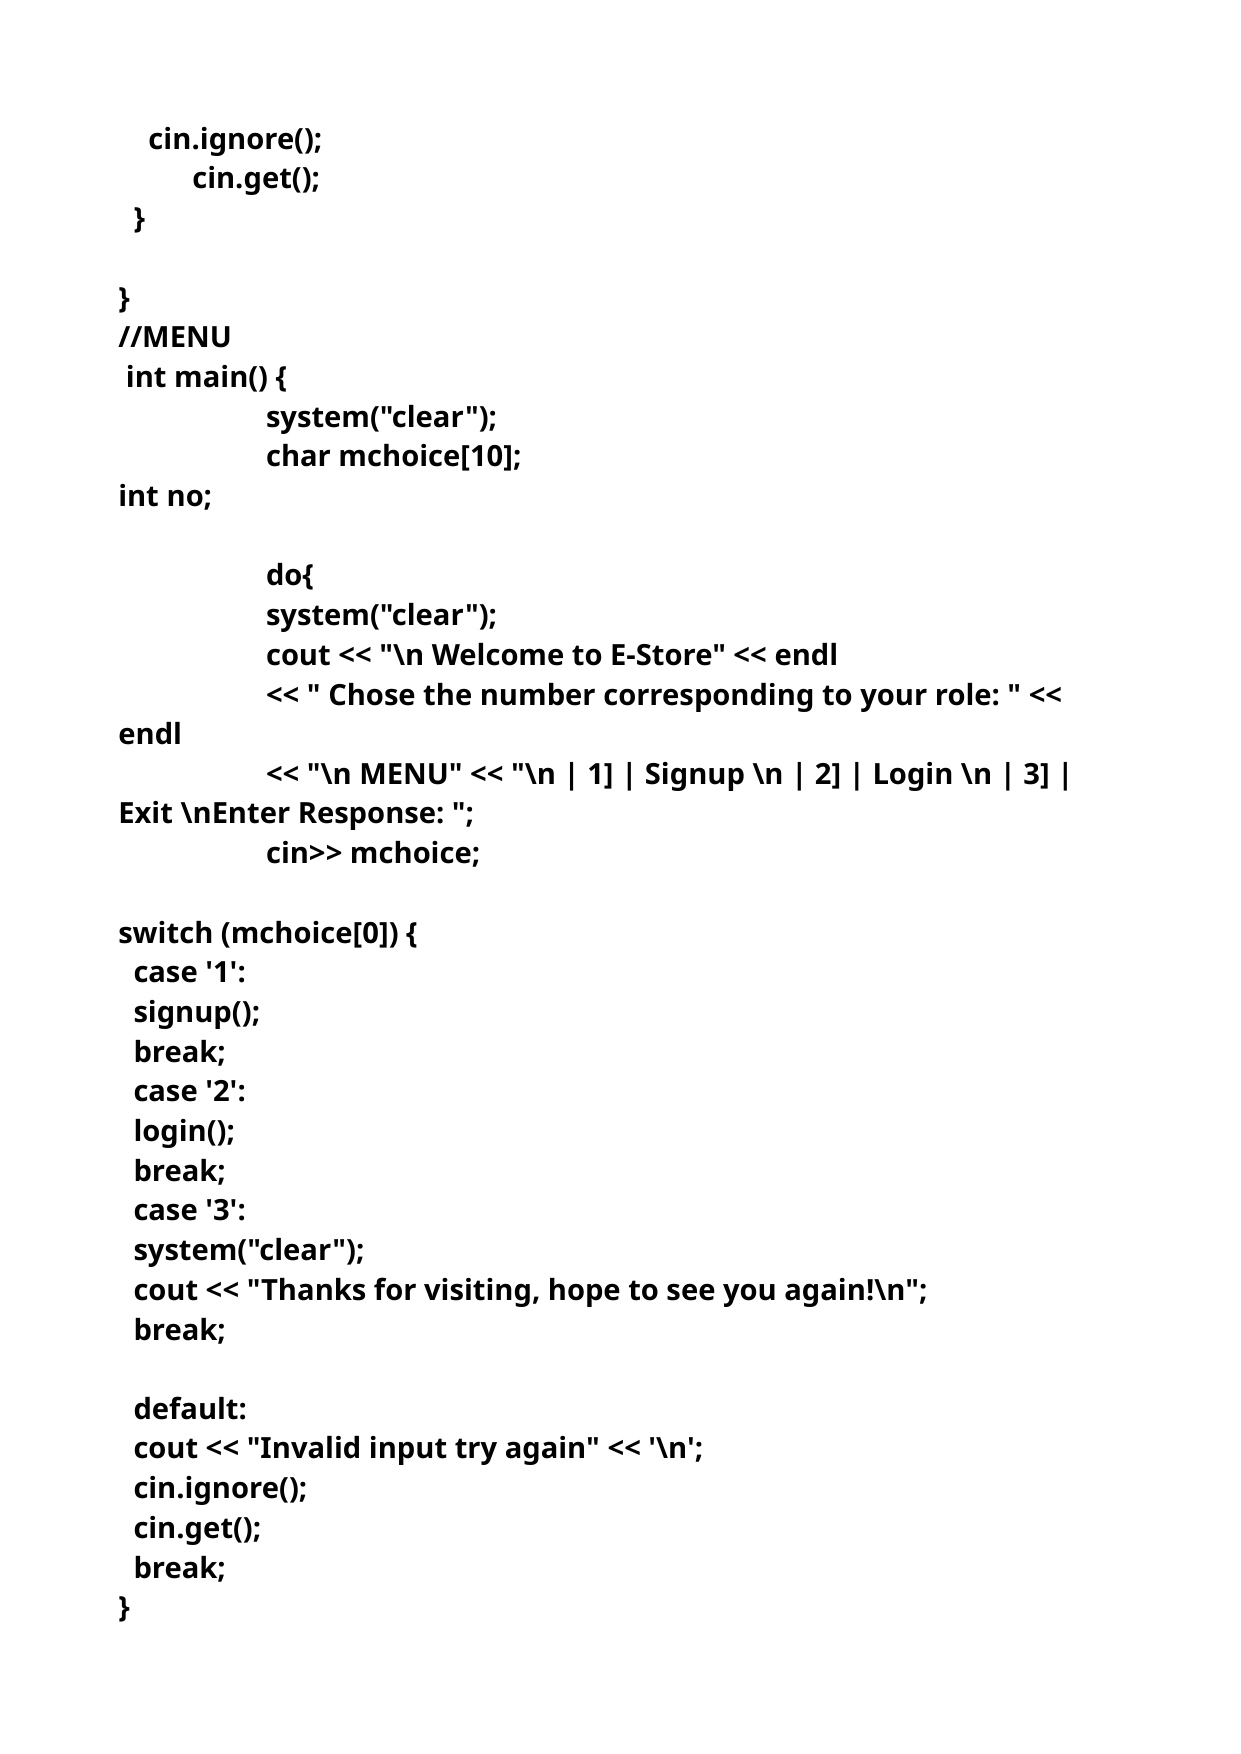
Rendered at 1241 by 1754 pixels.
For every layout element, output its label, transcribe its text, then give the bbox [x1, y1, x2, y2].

text << " Chose the number corresponding to your role: " << endl [118, 674, 1122, 753]
text break; [118, 1547, 1122, 1587]
text cout << "Thanks for visiting, hope to see you again!\n"; [118, 1269, 1122, 1309]
text } [118, 1587, 1122, 1626]
text int no; [118, 475, 1122, 515]
text cin.get(); [118, 158, 1122, 197]
text system("clear"); [118, 594, 1122, 634]
text } [118, 197, 1122, 237]
text break; [118, 1309, 1122, 1348]
text //MENU [118, 317, 1122, 356]
text << "\n MENU" << "\n | 1] | Signup \n | 2] | Login \n | 3] | Exit \nEnter Response: "; [118, 753, 1122, 832]
text break; [118, 1150, 1122, 1190]
text system("clear"); [118, 396, 1122, 436]
text case '2': [118, 1071, 1122, 1110]
text signup(); [118, 991, 1122, 1031]
text login(); [118, 1110, 1122, 1150]
text case '1': [118, 952, 1122, 991]
text cout << "Invalid input try again" << '\n'; [118, 1428, 1122, 1467]
text case '3': [118, 1190, 1122, 1229]
text system("clear"); [118, 1229, 1122, 1269]
text switch (mchoice[0]) { [118, 912, 1122, 952]
text cin.ignore(); [118, 1467, 1122, 1507]
text } [118, 277, 1122, 317]
text default: [118, 1388, 1122, 1428]
text cin.get(); [118, 1507, 1122, 1547]
text int main() { [118, 356, 1122, 396]
text cin>> mchoice; [118, 832, 1122, 872]
text cin.ignore(); [118, 118, 1122, 158]
text break; [118, 1031, 1122, 1071]
text cout << "\n Welcome to E-Store" << endl [118, 634, 1122, 674]
text char mchoice[10]; [118, 436, 1122, 475]
text do{ [118, 555, 1122, 594]
